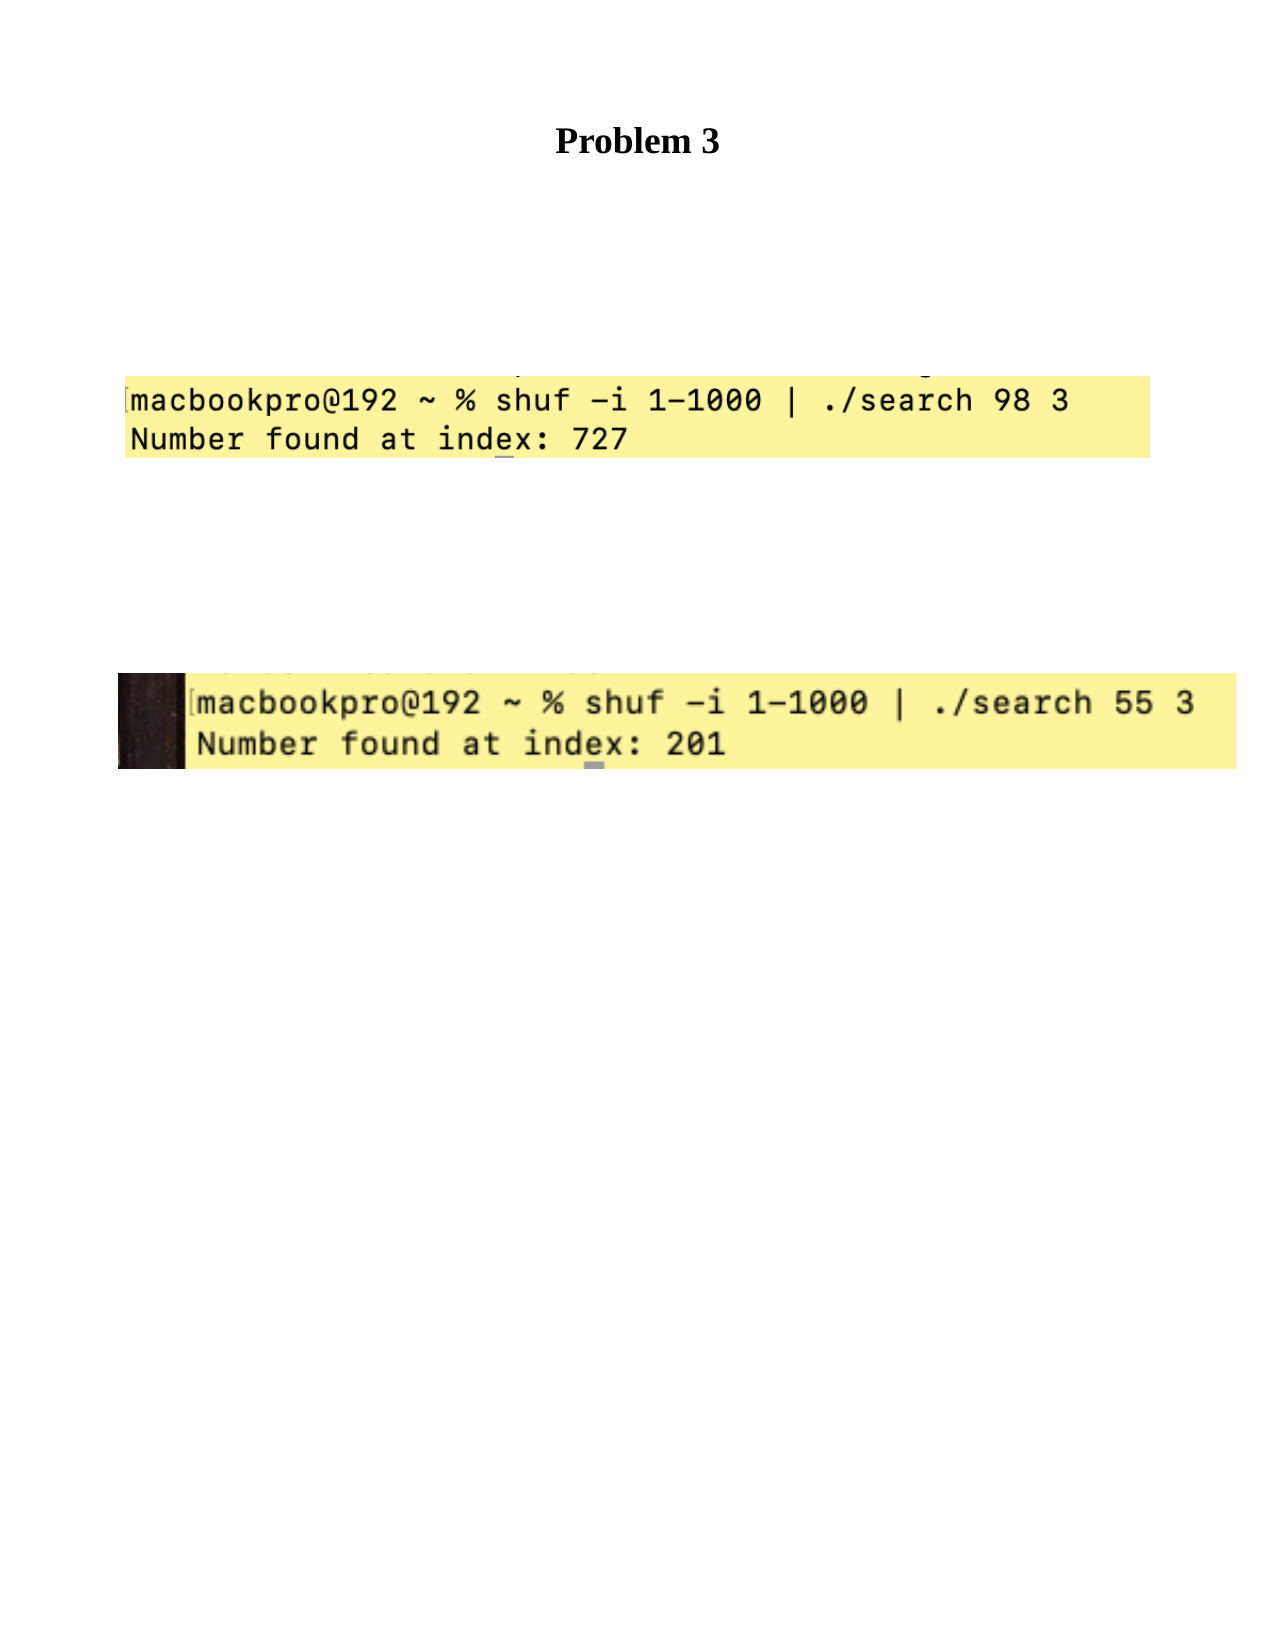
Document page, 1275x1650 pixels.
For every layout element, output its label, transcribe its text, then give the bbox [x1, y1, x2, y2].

text Problem 3 [118, 118, 1157, 161]
